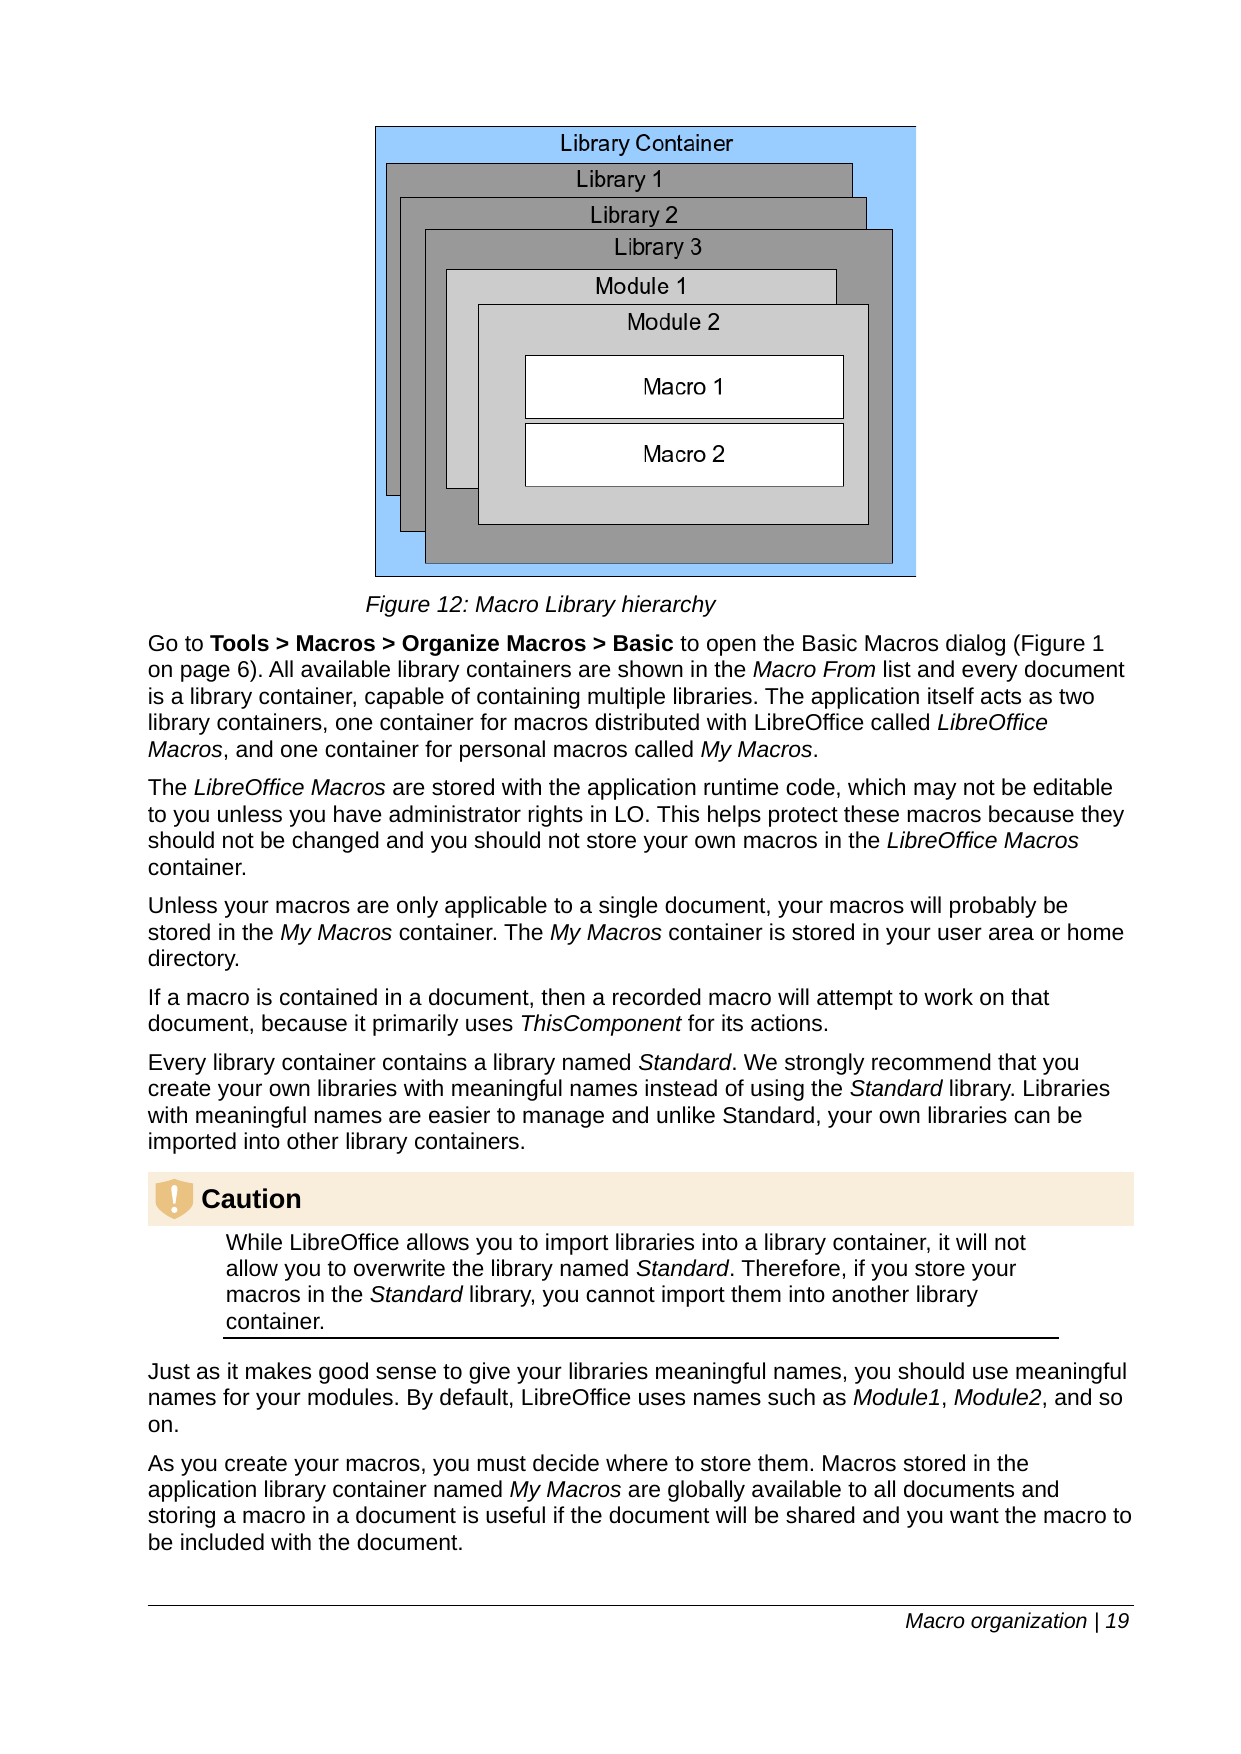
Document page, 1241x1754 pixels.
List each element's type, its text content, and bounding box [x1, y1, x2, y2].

text The LibreOffice Macros are stored with the application runtime code, which may not be editable to you unless you have administrator rights in LO. This helps protect these macros because they should not be changed and you should not store your own macros in the LibreOffice Macros container. [148, 774, 1134, 880]
text While LibreOffice allows you to import libraries into a library container, it will not allow you to overwrite the library named Standard. Therefore, if you store your macros in the Standard library, you cannot import them into another library container. [223, 1226, 1059, 1337]
text Just as it makes good sense to give your libraries meaningful names, you should use meaningful names for your modules. By default, LibreOffice uses names such as Module1, Module2, and so on. [148, 1358, 1134, 1437]
text Figure 12: Macro Library hierarchy [365, 591, 916, 618]
picture [365, 118, 917, 579]
text Unless your macros are only applicable to a single document, your macros will probably be stored in the My Macros container. The My Macros container is stored in your user area or home directory. [148, 892, 1134, 971]
text As you create your macros, you must decide where to store them. Macros stored in the application library container named My Macros are globally available to all documents and storing a macro in a document is useful if the document will be shared and you want the macro to be included with the document. [148, 1449, 1134, 1555]
text Every library container contains a library named Standard. We strongly recommend that you create your own libraries with meaningful names instead of using the Standard library. Libraries with meaningful names are easier to manage and unlike Standard, your own libraries can be imported into other library containers. [148, 1049, 1134, 1154]
subtitle Caution [148, 1172, 1134, 1226]
text Go to Tools > Macros > Organize Macros > Basic to open the Basic Macros dialog (Figure 1 on page 6). All available library containers are shown in the Macro From list and every document is a library container, capable of containing multiple libraries. The application itself acts as two library containers, one container for macros distributed with LibreOffice called LibreOffice Macros, and one container for personal macros called My Macros. [148, 630, 1134, 762]
text If a macro is contained in a document, then a recorded macro will attempt to work on that document, because it primarily uses ThisComponent for its actions. [148, 984, 1134, 1037]
